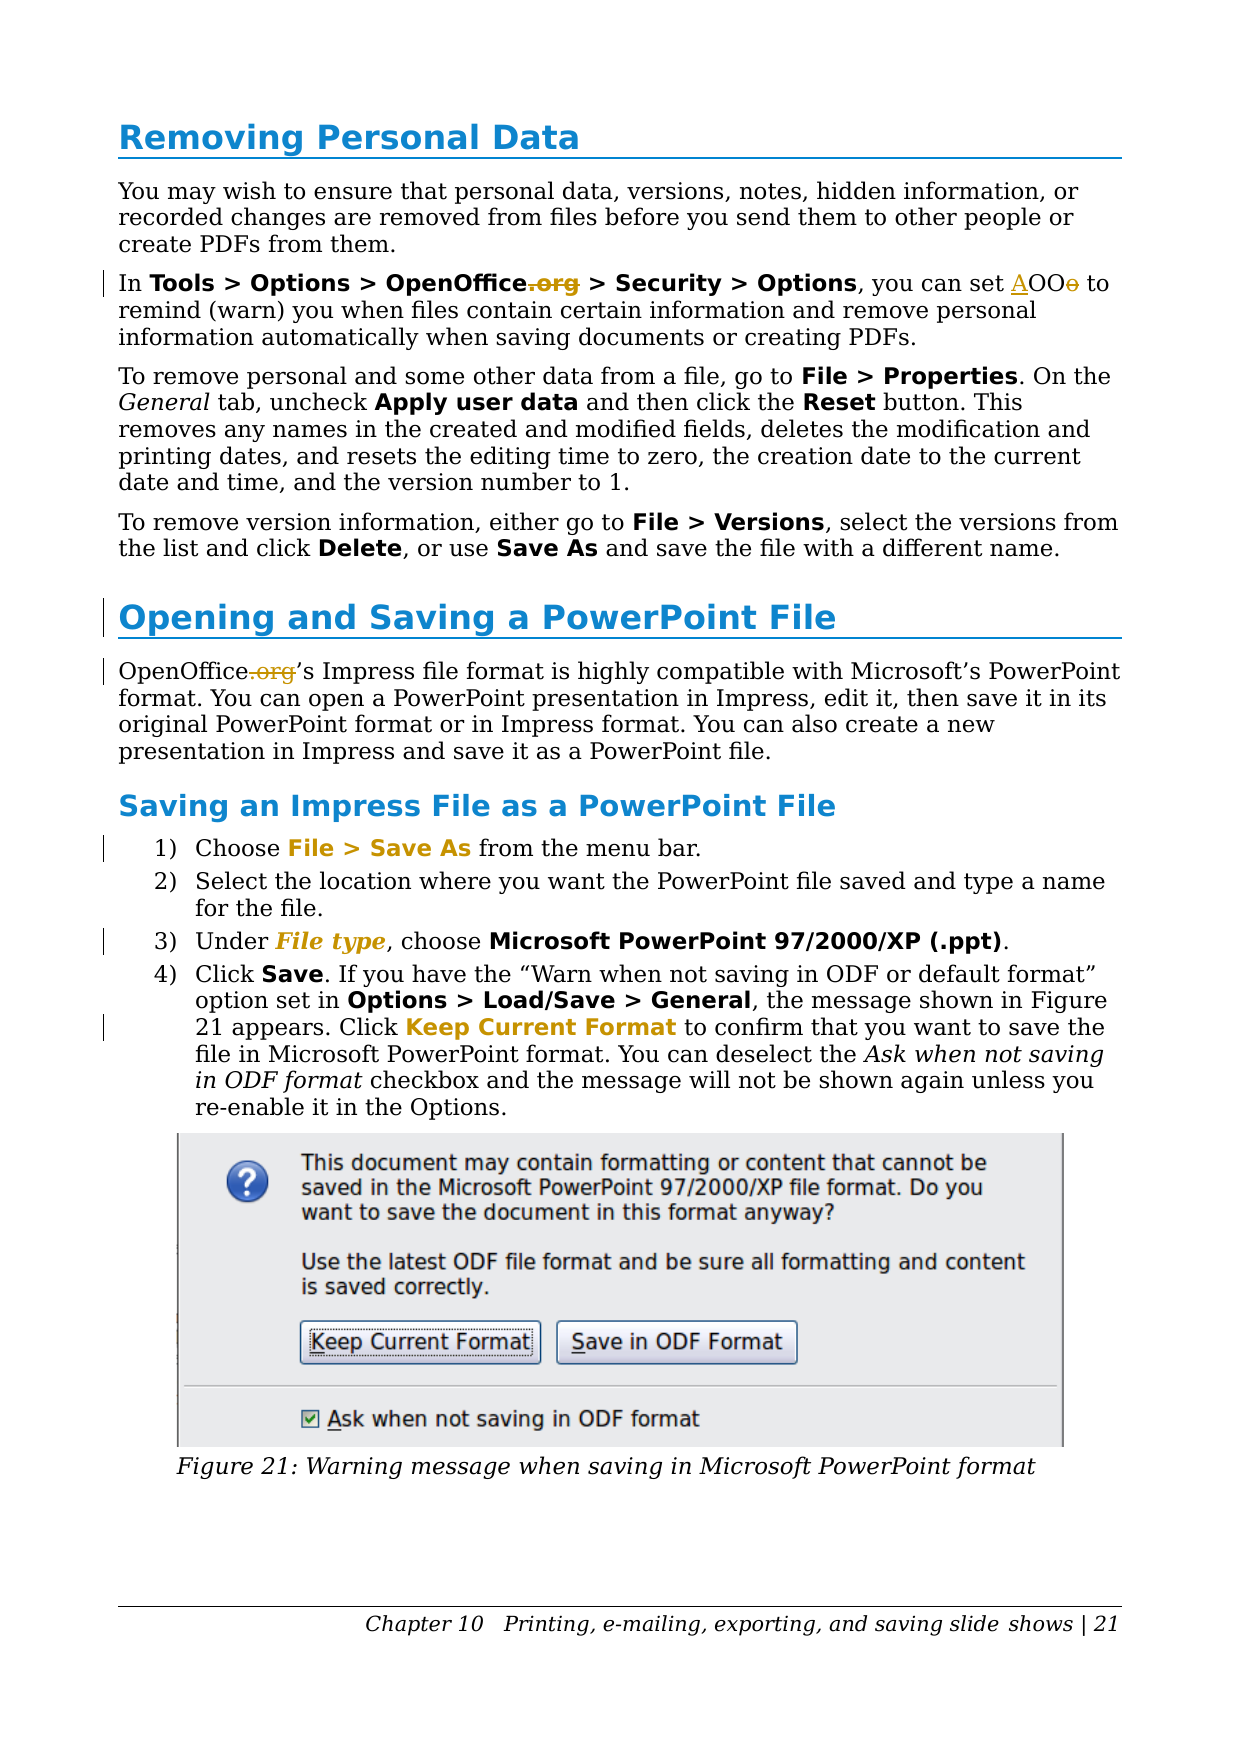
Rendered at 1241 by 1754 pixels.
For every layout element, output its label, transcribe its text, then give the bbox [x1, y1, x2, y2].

list Choose File > Save As from the menu bar. [177, 835, 1122, 862]
list Select the location where you want the PowerPoint file saved and type a name for the file. [177, 868, 1122, 922]
list Click Save. If you have the “Warn when not saving in ODF or default format” option set in Options > Load/Save > General, the message shown in Figure 21 appears. Click Keep Current Format to confirm that you want to save the file in Microsoft PowerPoint format. You can deselect the Ask when not saving in ODF format checkbox and the message will not be shown again unless you re-enable it in the Options. [177, 961, 1122, 1121]
text To remove personal and some other data from a file, go to File > Properties. On the General tab, uncheck Apply user data and then click the Reset button. This removes any names in the created and modified fields, deletes the modification and printing dates, and resets the editing time to zero, the creation date to the current date and time, and the version number to 1. [118, 363, 1122, 496]
list Under File type, choose Microsoft PowerPoint 97/2000/XP (.ppt). [177, 928, 1122, 955]
text To remove version information, either go to File > Versions, select the versions from the list and click Delete, or use Save As and save the file with a different name. [118, 509, 1122, 562]
subtitle Saving an Impress File as a PowerPoint File [118, 789, 1122, 823]
text In Tools > Options > OpenOffice > Security > Options, you can set AOO to remind (warn) you when files contain certain information and remove personal information automatically when saving documents or creating PDFs. [118, 270, 1122, 350]
text You may wish to ensure that personal data, versions, notes, hidden information, or recorded changes are removed from files before you send them to other people or create PDFs from them. [118, 178, 1122, 258]
text Figure 21: Warning message when saving in Microsoft PowerPoint format [177, 1453, 1063, 1480]
subtitle Opening and Saving a PowerPoint File [118, 598, 1122, 637]
picture [176, 1133, 1064, 1447]
subtitle Removing Personal Data [118, 118, 1122, 157]
text OpenOffice’s Impress file format is highly compatible with Microsoft’s PowerPoint format. You can open a PowerPoint presentation in Impress, edit it, then save it in its original PowerPoint format or in Impress format. You can also create a new presentation in Impress and save it as a PowerPoint file. [118, 658, 1122, 765]
